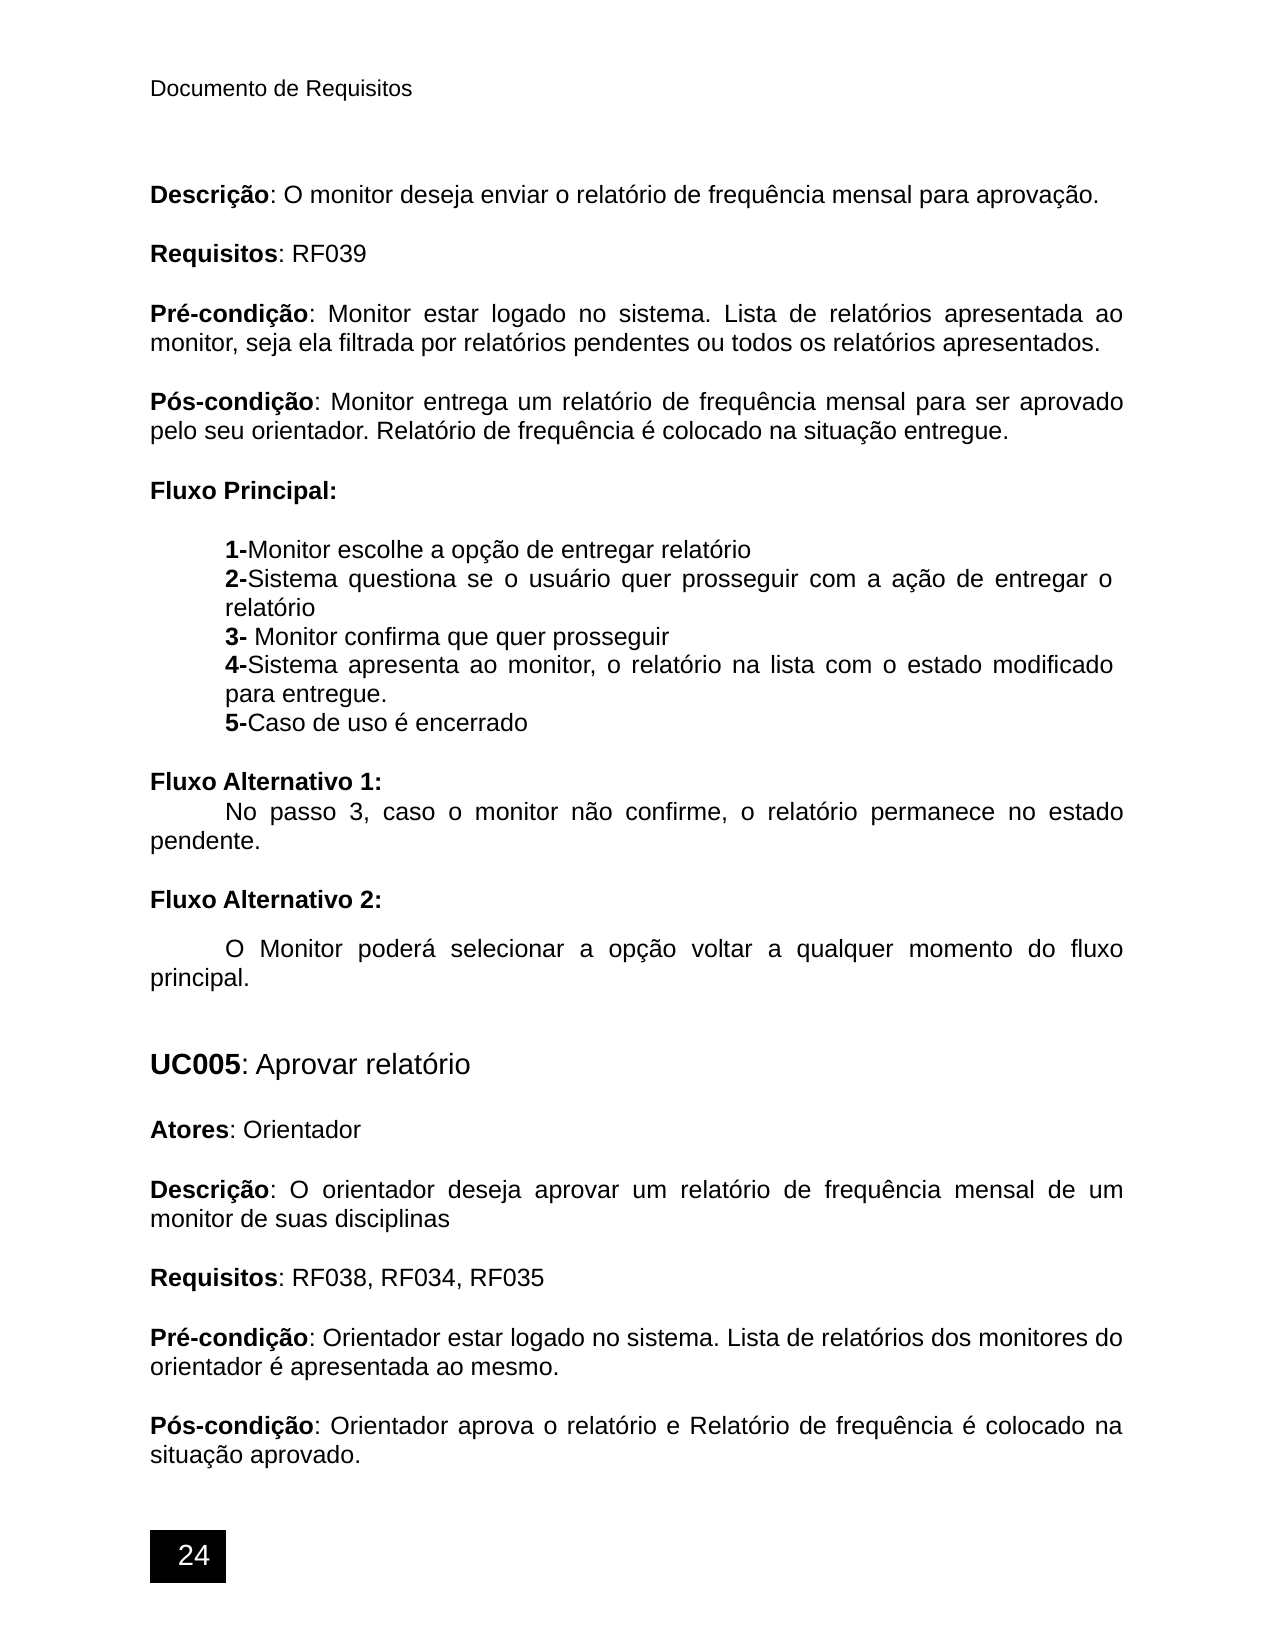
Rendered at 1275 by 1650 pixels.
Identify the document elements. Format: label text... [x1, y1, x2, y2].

text Descrição: O orientador deseja aprovar um relatório de frequência mensal de um monitor de suas disciplinas [150, 1175, 1125, 1232]
text Pré-condição: Monitor estar logado no sistema. Lista de relatórios apresentada ao monitor, seja ela filtrada por relatórios pendentes ou todos os relatórios apresentados. [150, 299, 1125, 356]
text 3- Monitor confirma que quer prosseguir [150, 621, 1125, 650]
text Requisitos: RF039 [150, 239, 1125, 268]
text 1-Monitor escolhe a opção de entregar relatório [150, 535, 1125, 564]
text Descrição: O monitor deseja enviar o relatório de frequência mensal para aprovação. [150, 180, 1125, 208]
text Requisitos: RF038, RF034, RF035 [150, 1263, 1125, 1292]
text Pré-condição: Orientador estar logado no sistema. Lista de relatórios dos monitores do orientador é apresentada ao mesmo. [150, 1323, 1125, 1380]
text Pós-condição: Monitor entrega um relatório de frequência mensal para ser aprovado pelo seu orientador. Relatório de frequência é colocado na situação entregue. [150, 387, 1125, 445]
text 5-Caso de uso é encerrado [150, 708, 1125, 736]
subtitle UC005: Aprovar relatório [150, 1047, 1125, 1080]
text 2-Sistema questiona se o usuário quer prosseguir com a ação de entregar o relatório [150, 564, 1125, 621]
text Fluxo Principal: [150, 476, 1125, 504]
text Fluxo Alternativo 2: [150, 885, 1125, 914]
text No passo 3, caso o monitor não confirme, o relatório permanece no estado pendente. [150, 797, 1125, 854]
text Pós-condição: Orientador aprova o relatório e Relatório de frequência é colocado na situação aprovado. [150, 1411, 1125, 1468]
text Atores: Orientador [150, 1115, 1125, 1144]
text Fluxo Alternativo 1: [150, 767, 1125, 796]
text 4-Sistema apresenta ao monitor, o relatório na lista com o estado modificado para entregue. [150, 650, 1125, 708]
text O Monitor poderá selecionar a opção voltar a qualquer momento do fluxo principal. [150, 934, 1125, 992]
